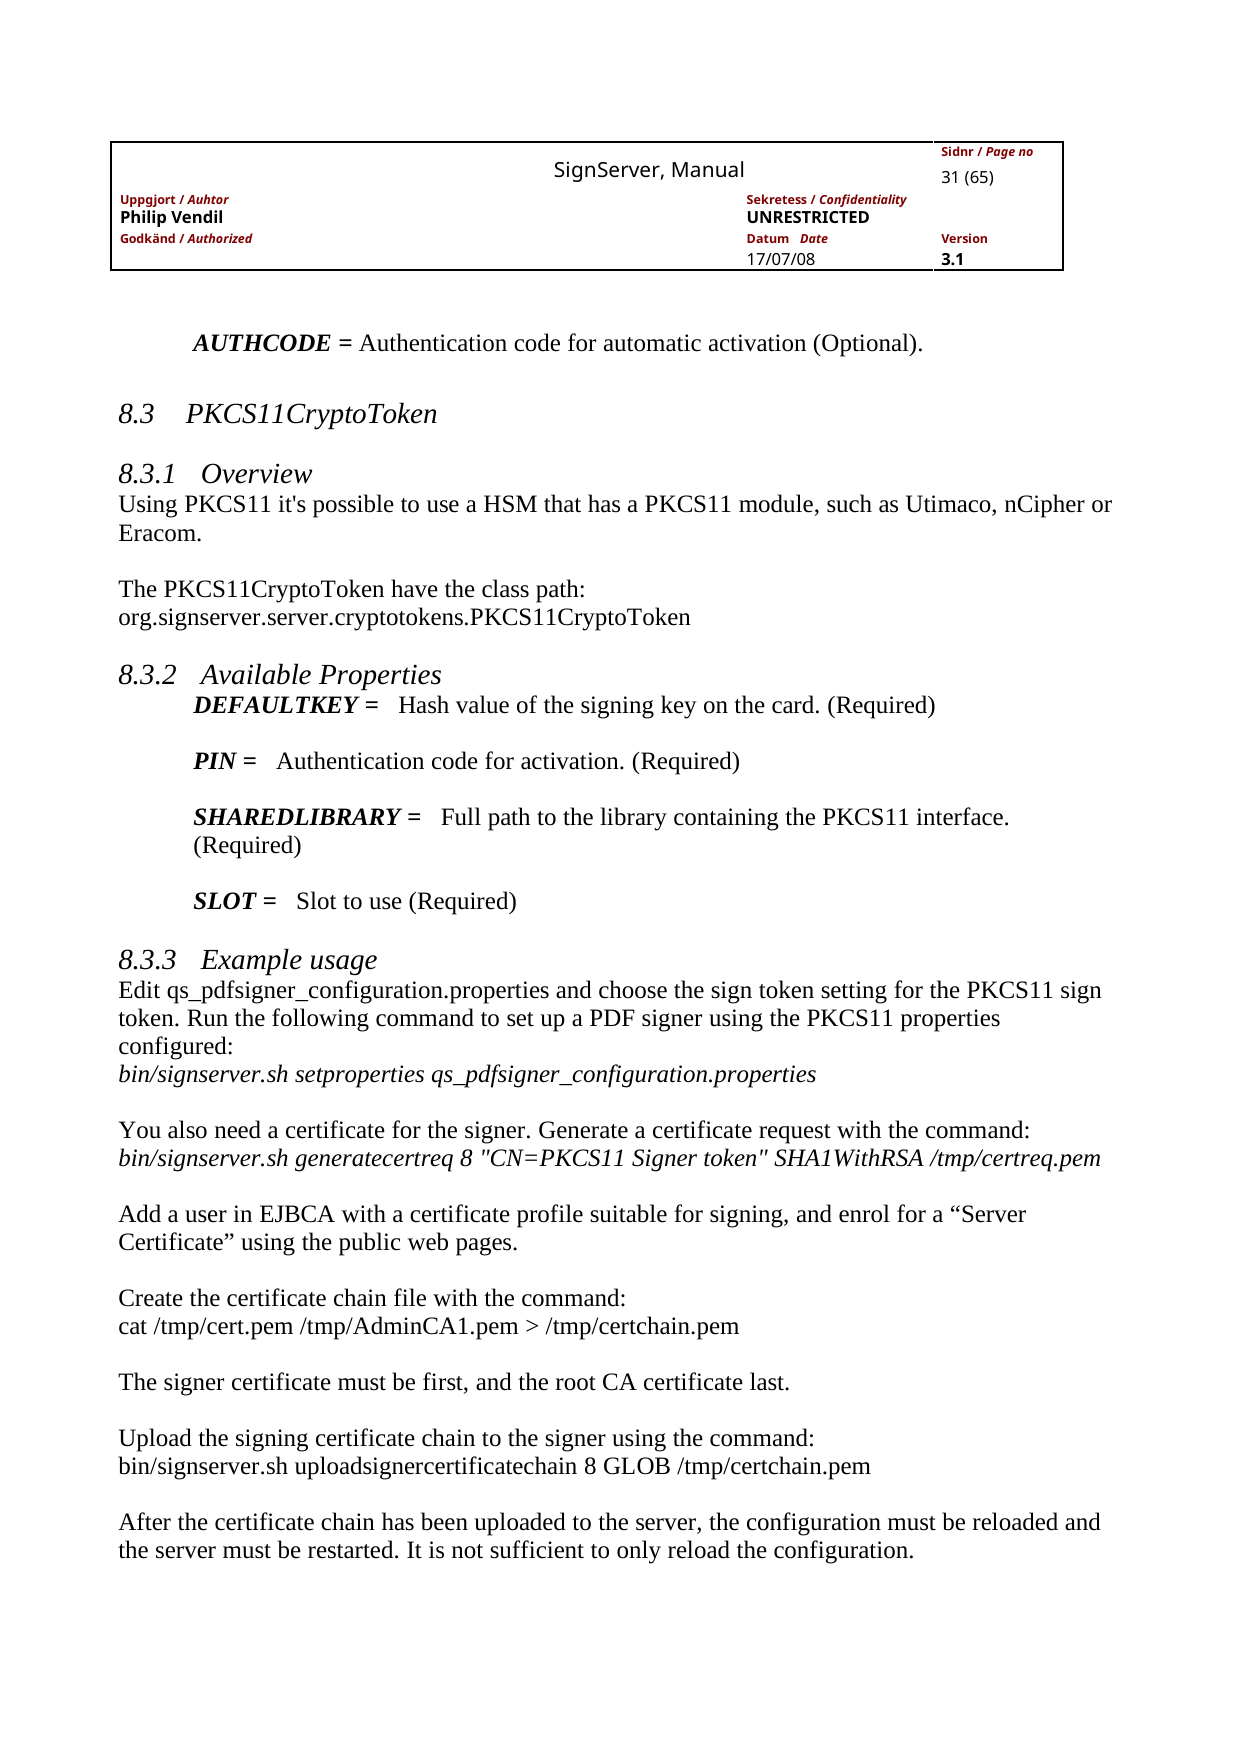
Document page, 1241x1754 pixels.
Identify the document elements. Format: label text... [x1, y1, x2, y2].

text bin/signserver.sh uploadsignercertificatechain 8 GLOB /tmp/certchain.pem [118, 1452, 1122, 1480]
text bin/signserver.sh generatecertreq 8 "CN=PKCS11 Signer token" SHA1WithRSA /tmp/certreq.pem [118, 1144, 1122, 1172]
text Upload the signing certificate chain to the signer using the command: [118, 1424, 1122, 1452]
text The PKCS11CryptoToken have the class path: org.signserver.server.cryptotokens.PKCS11CryptoToken [118, 574, 1122, 631]
text You also need a certificate for the signer. Generate a certificate request with the command: [118, 1116, 1122, 1144]
text The signer certificate must be first, and the root CA certificate last. [118, 1368, 1122, 1396]
subtitle Example usage [118, 943, 1122, 976]
text Create the certificate chain file with the command: [118, 1284, 1122, 1312]
text AUTHCODE = Authentication code for automatic activation (Optional). [193, 329, 1122, 357]
text SHAREDLIBRARY = Full path to the library containing the PKCS11 interface. (Required) [193, 803, 1122, 859]
text After the certificate chain has been uploaded to the server, the configuration must be reloaded and the server must be restarted. It is not sufficient to only reload the configuration. [118, 1508, 1122, 1564]
text Add a user in EJBCA with a certificate profile suitable for signing, and enrol for a “Server Certificate” using the public web pages. [118, 1200, 1122, 1256]
text Using PKCS11 it's possible to use a HSM that has a PKCS11 module, such as Utimaco, nCipher or Eracom. [118, 490, 1122, 546]
subtitle Available Properties [118, 658, 1122, 691]
text DEFAULTKEY = Hash value of the signing key on the card. (Required) [193, 691, 1122, 719]
text SLOT = Slot to use (Required) [193, 887, 1122, 915]
text PIN = Authentication code for activation. (Required) [193, 747, 1122, 775]
text cat /tmp/cert.pem /tmp/AdminCA1.pem > /tmp/certchain.pem [118, 1312, 1122, 1340]
text Edit qs_pdfsigner_configuration.properties and choose the sign token setting for the PKCS11 sign token. Run the following command to set up a PDF signer using the PKCS11 properties configured: [118, 976, 1122, 1060]
subtitle Overview [118, 458, 1122, 490]
text bin/signserver.sh setproperties qs_pdfsigner_configuration.properties [118, 1060, 1122, 1088]
subtitle PKCS11CryptoToken [118, 397, 1122, 430]
